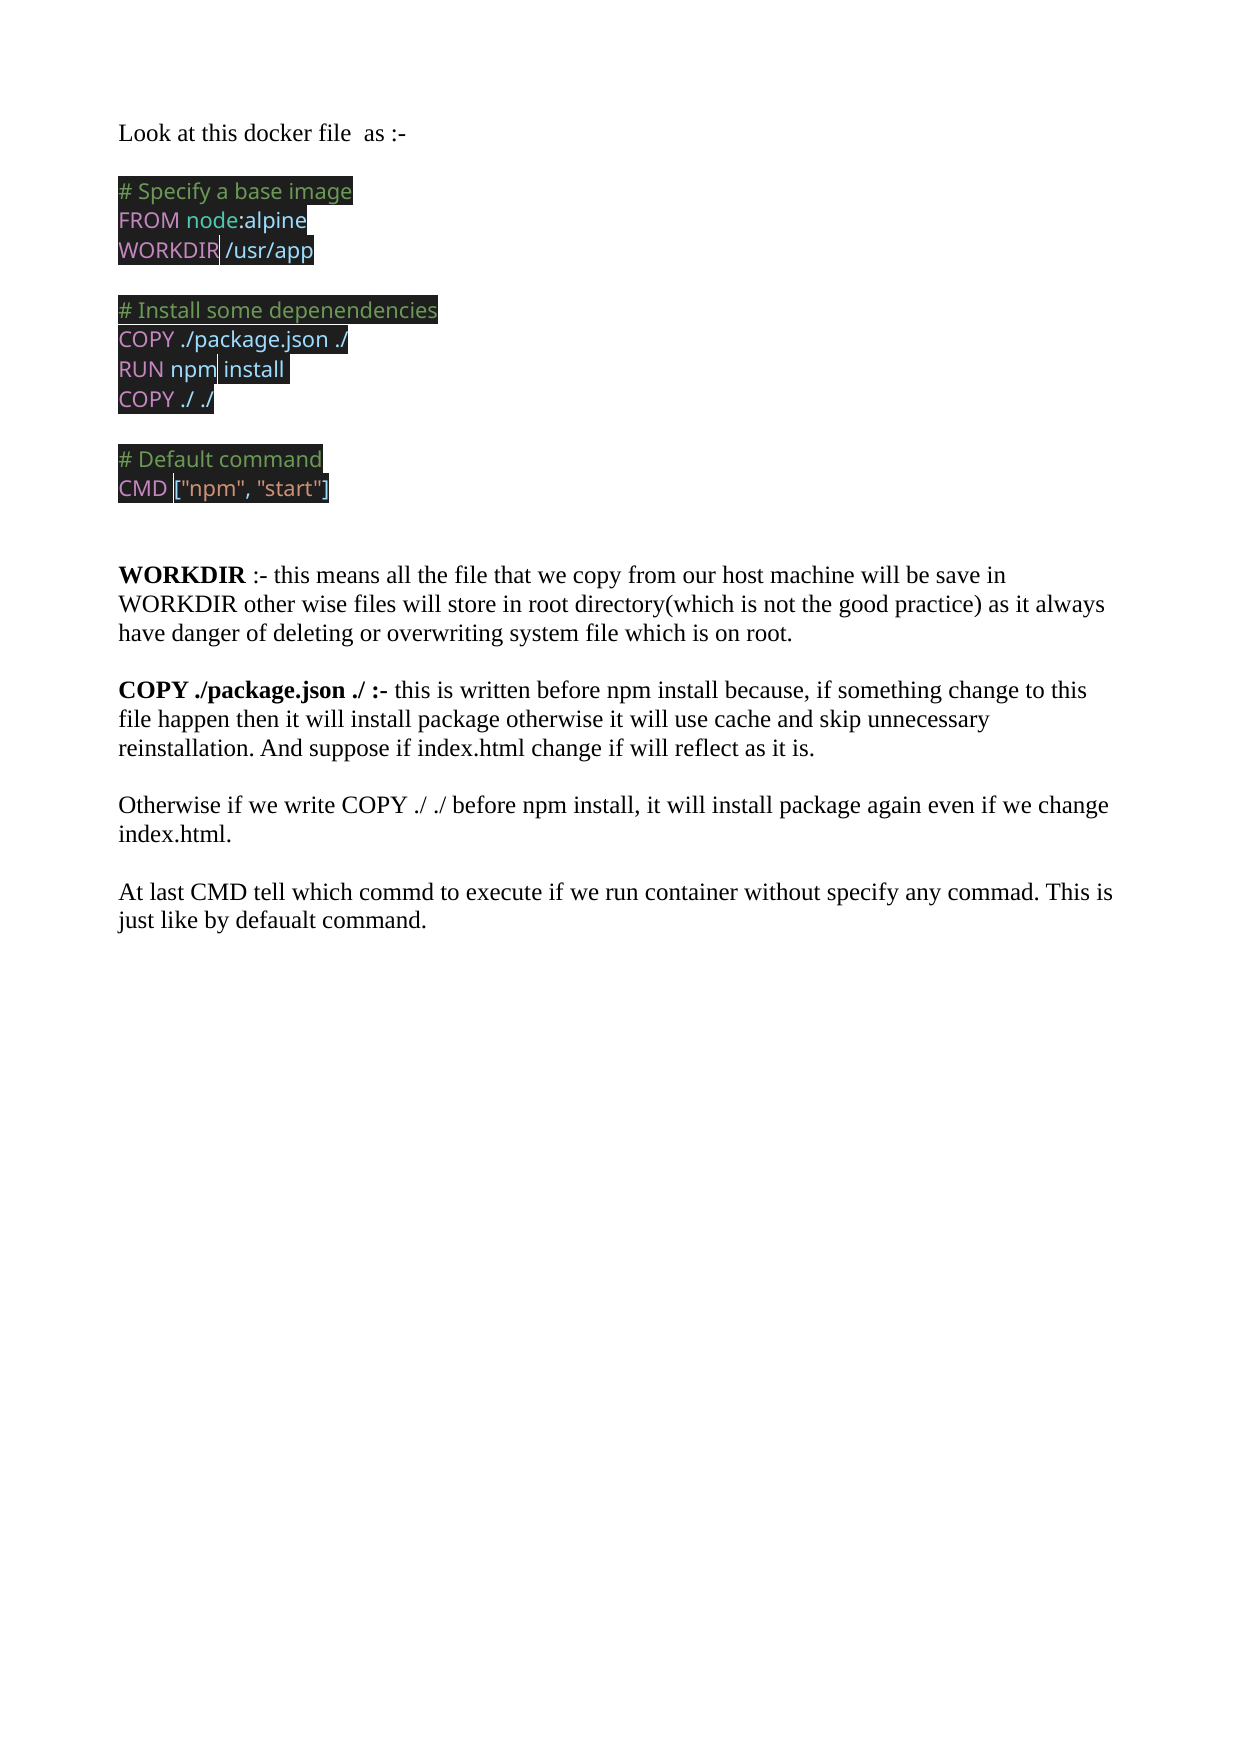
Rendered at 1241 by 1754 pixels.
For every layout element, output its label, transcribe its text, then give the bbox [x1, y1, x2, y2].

text Otherwise if we write COPY ./ ./ before npm install, it will install package again even if we change index.html. [118, 791, 1122, 848]
text FROM node:alpine [118, 205, 1122, 235]
text # Default command [118, 443, 1122, 473]
text WORKDIR :- this means all the file that we copy from our host machine will be save in WORKDIR other wise files will store in root directory(which is not the good practice) as it always have danger of deleting or overwriting system file which is on root. [118, 561, 1122, 647]
text COPY ./package.json ./ :- this is written before npm install because, if something change to this file happen then it will install package otherwise it will use cache and skip unnecessary reinstallation. And suppose if index.html change if will reflect as it is. [118, 676, 1122, 762]
text COPY ./ ./ [118, 384, 1122, 414]
text Look at this docker file as :- [118, 118, 1122, 147]
text At last CMD tell which commd to execute if we run container without specify any commad. This is just like by defaualt command. [118, 877, 1122, 934]
text # Specify a base image [118, 176, 1122, 205]
text # Install some depenendencies [118, 295, 1122, 324]
text WORKDIR /usr/app [118, 235, 1122, 265]
text CMD ["npm", "start"] [118, 473, 1122, 503]
text RUN npm install [118, 354, 1122, 384]
text COPY ./package.json ./ [118, 324, 1122, 354]
